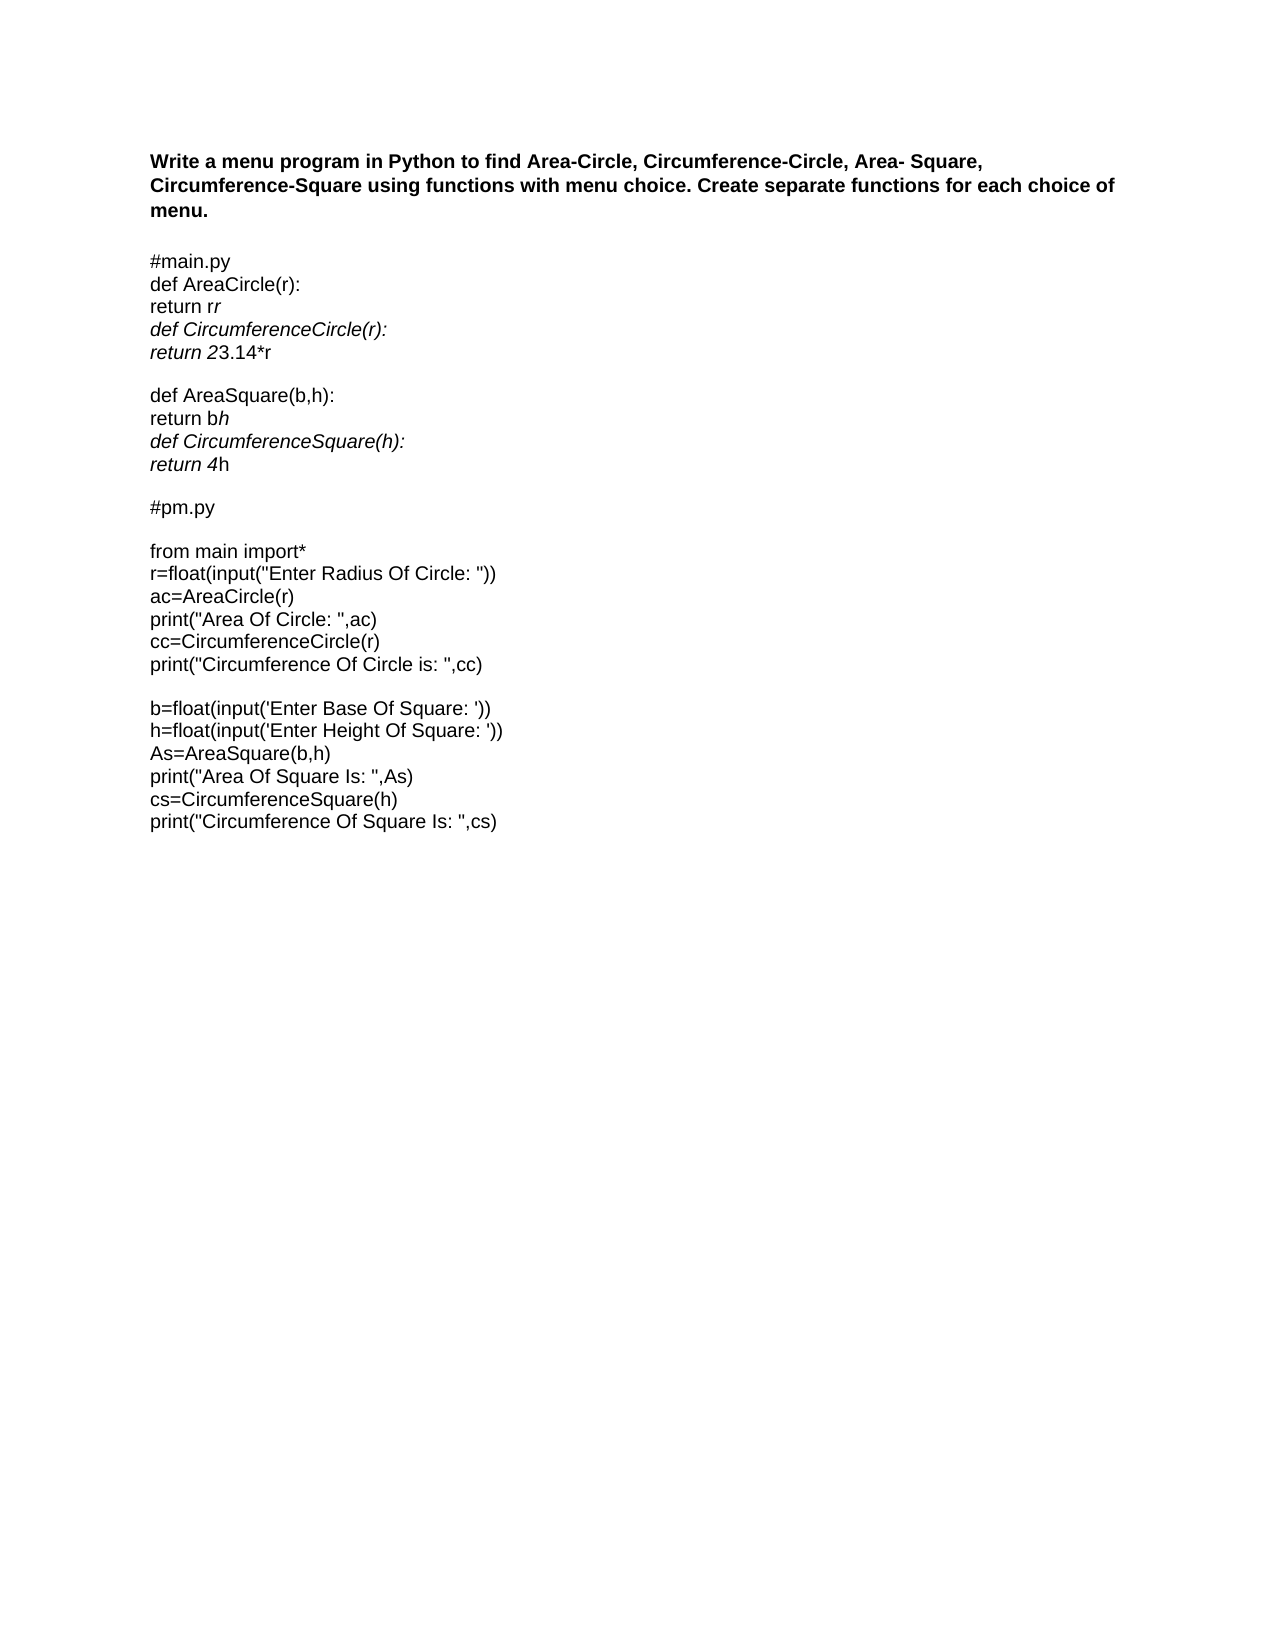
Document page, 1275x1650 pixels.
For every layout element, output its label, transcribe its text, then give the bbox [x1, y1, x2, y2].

text #pm.py [150, 496, 1125, 519]
text def AreaSquare(b,h): return bh def CircumferenceSquare(h): return 4h [150, 384, 1125, 475]
text b=float(input('Enter Base Of Square: ')) h=float(input('Enter Height Of Square: ')) As=AreaSquare(b,h) print("Area Of Square Is: ",As) cs=CircumferenceSquare(h) print("Circumference Of Square Is: ",cs) [150, 697, 1125, 833]
text #main.py def AreaCircle(r): return rr def CircumferenceCircle(r): return 23.14*r [150, 250, 1125, 363]
text from main import* r=float(input("Enter Radius Of Circle: ")) ac=AreaCircle(r) print("Area Of Circle: ",ac) cc=CircumferenceCircle(r) print("Circumference Of Circle is: ",cc) [150, 539, 1125, 676]
text Write a menu program in Python to find Area-Circle, Circumference-Circle, Area- Square, Circumference-Square using functions with menu choice. Create separate functions for each choice of menu. [150, 150, 1125, 221]
